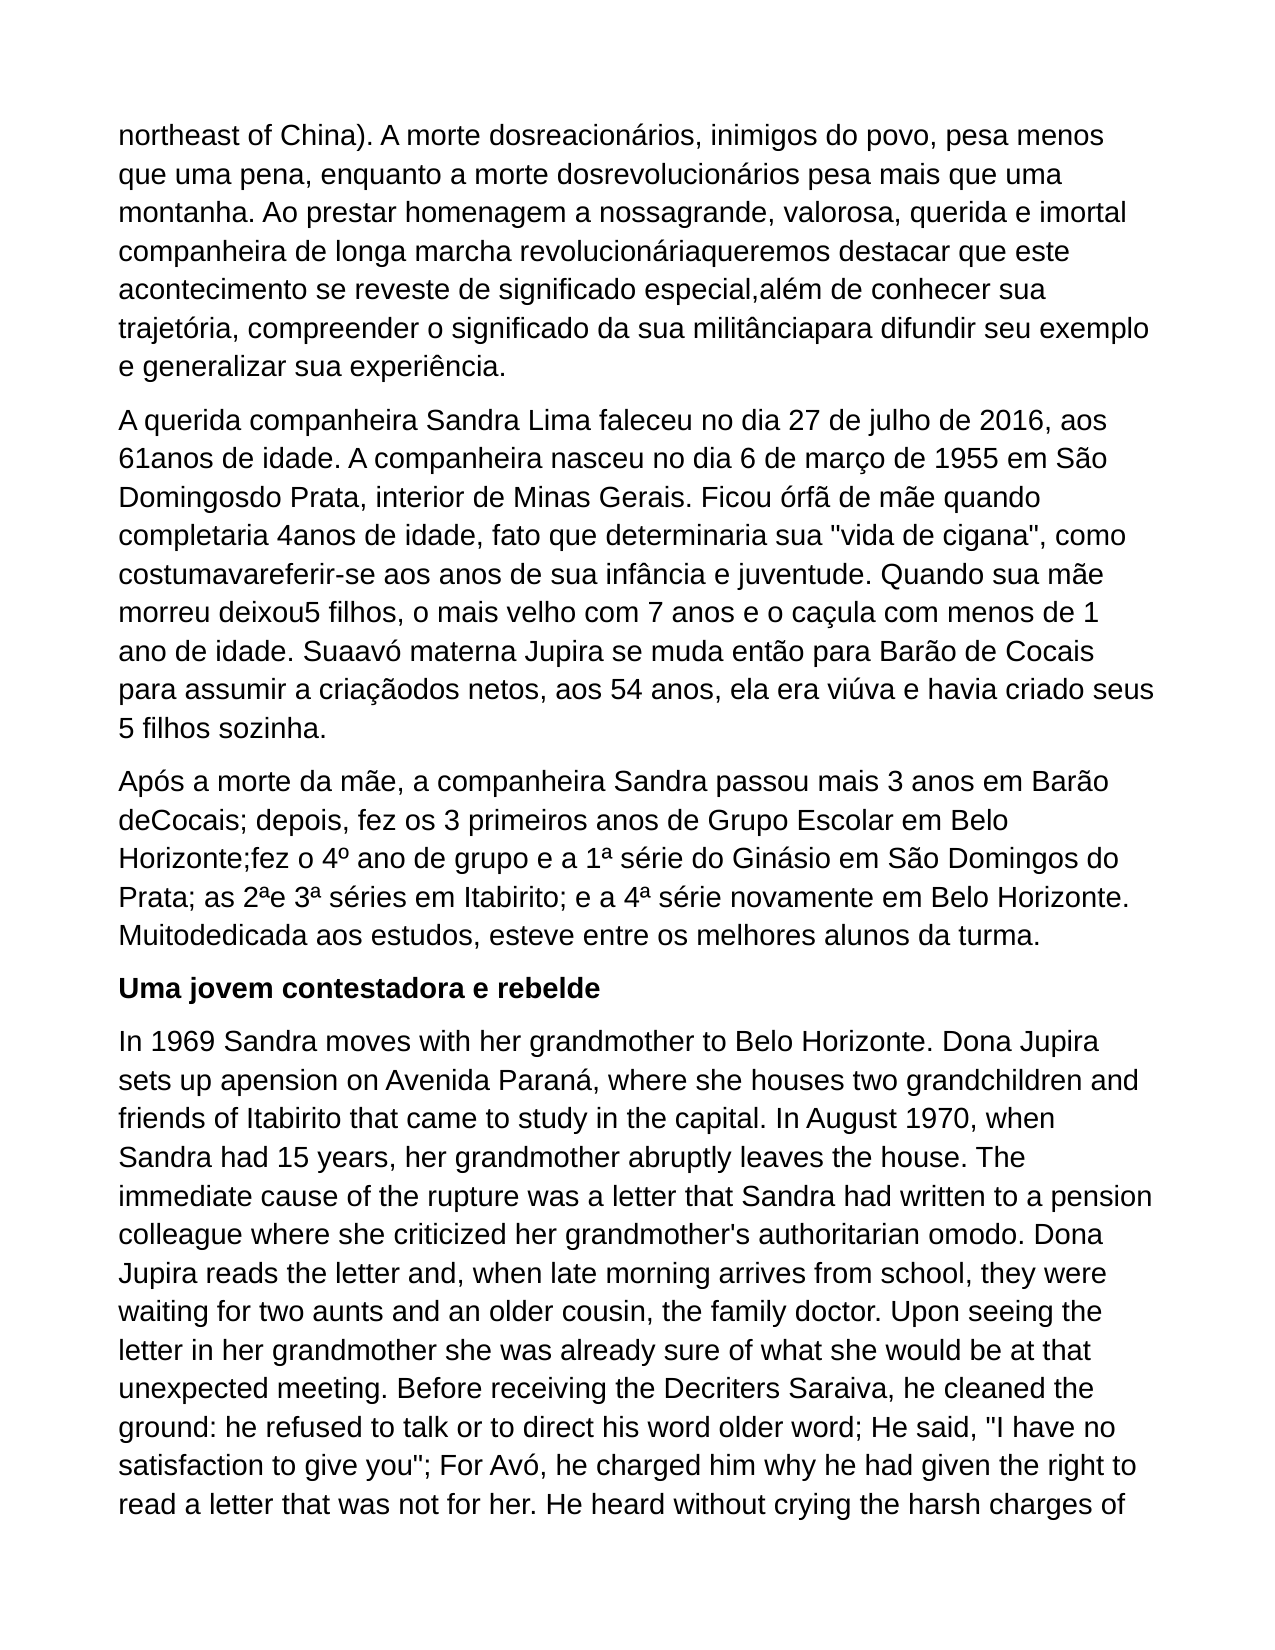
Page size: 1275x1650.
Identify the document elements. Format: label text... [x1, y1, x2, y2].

text Uma jovem contestadora e rebelde [118, 971, 1157, 1005]
text northeast of China). A morte dosreacionários, inimigos do povo, pesa menos que uma pena, enquanto a morte dosrevolucionários pesa mais que uma montanha. Ao prestar homenagem a nossagrande, valorosa, querida e imortal companheira de longa marcha revolucionáriaqueremos destacar que este acontecimento se reveste de significado especial,além de conhecer sua trajetória, compreender o significado da sua militânciapara difundir seu exemplo e generalizar sua experiência. [118, 118, 1157, 383]
text Após a morte da mãe, a companheira Sandra passou mais 3 anos em Barão deCocais; depois, fez os 3 primeiros anos de Grupo Escolar em Belo Horizonte;fez o 4º ano de grupo e a 1ª série do Ginásio em São Domingos do Prata; as 2ªe 3ª séries em Itabirito; e a 4ª série novamente em Belo Horizonte. Muitodedicada aos estudos, esteve entre os melhores alunos da turma. [118, 764, 1157, 952]
text In 1969 Sandra moves with her grandmother to Belo Horizonte. Dona Jupira sets up apension on Avenida Paraná, where she houses two grandchildren and friends of Itabirito that came to study in the capital. In August 1970, when Sandra had 15 years, her grandmother abruptly leaves the house. The immediate cause of the rupture was a letter that Sandra had written to a pension colleague where she criticized her grandmother's authoritarian omodo. Dona Jupira reads the letter and, when late morning arrives from school, they were waiting for two aunts and an older cousin, the family doctor. Upon seeing the letter in her grandmother she was already sure of what she would be at that unexpected meeting. Before receiving the Decriters Saraiva, he cleaned the ground: he refused to talk or to direct his word older word; He said, "I have no satisfaction to give you"; For Avó, he charged him why he had given the right to read a letter that was not for her. He heard without crying the harsh charges of [118, 1024, 1157, 1520]
text A querida companheira Sandra Lima faleceu no dia 27 de julho de 2016, aos 61anos de idade. A companheira nasceu no dia 6 de março de 1955 em São Domingosdo Prata, interior de Minas Gerais. Ficou órfã de mãe quando completaria 4anos de idade, fato que determinaria sua "vida de cigana", como costumavareferir-se aos anos de sua infância e juventude. Quando sua mãe morreu deixou5 filhos, o mais velho com 7 anos e o caçula com menos de 1 ano de idade. Suaavó materna Jupira se muda então para Barão de Cocais para assumir a criaçãodos netos, aos 54 anos, ela era viúva e havia criado seus 5 filhos sozinha. [118, 402, 1157, 744]
